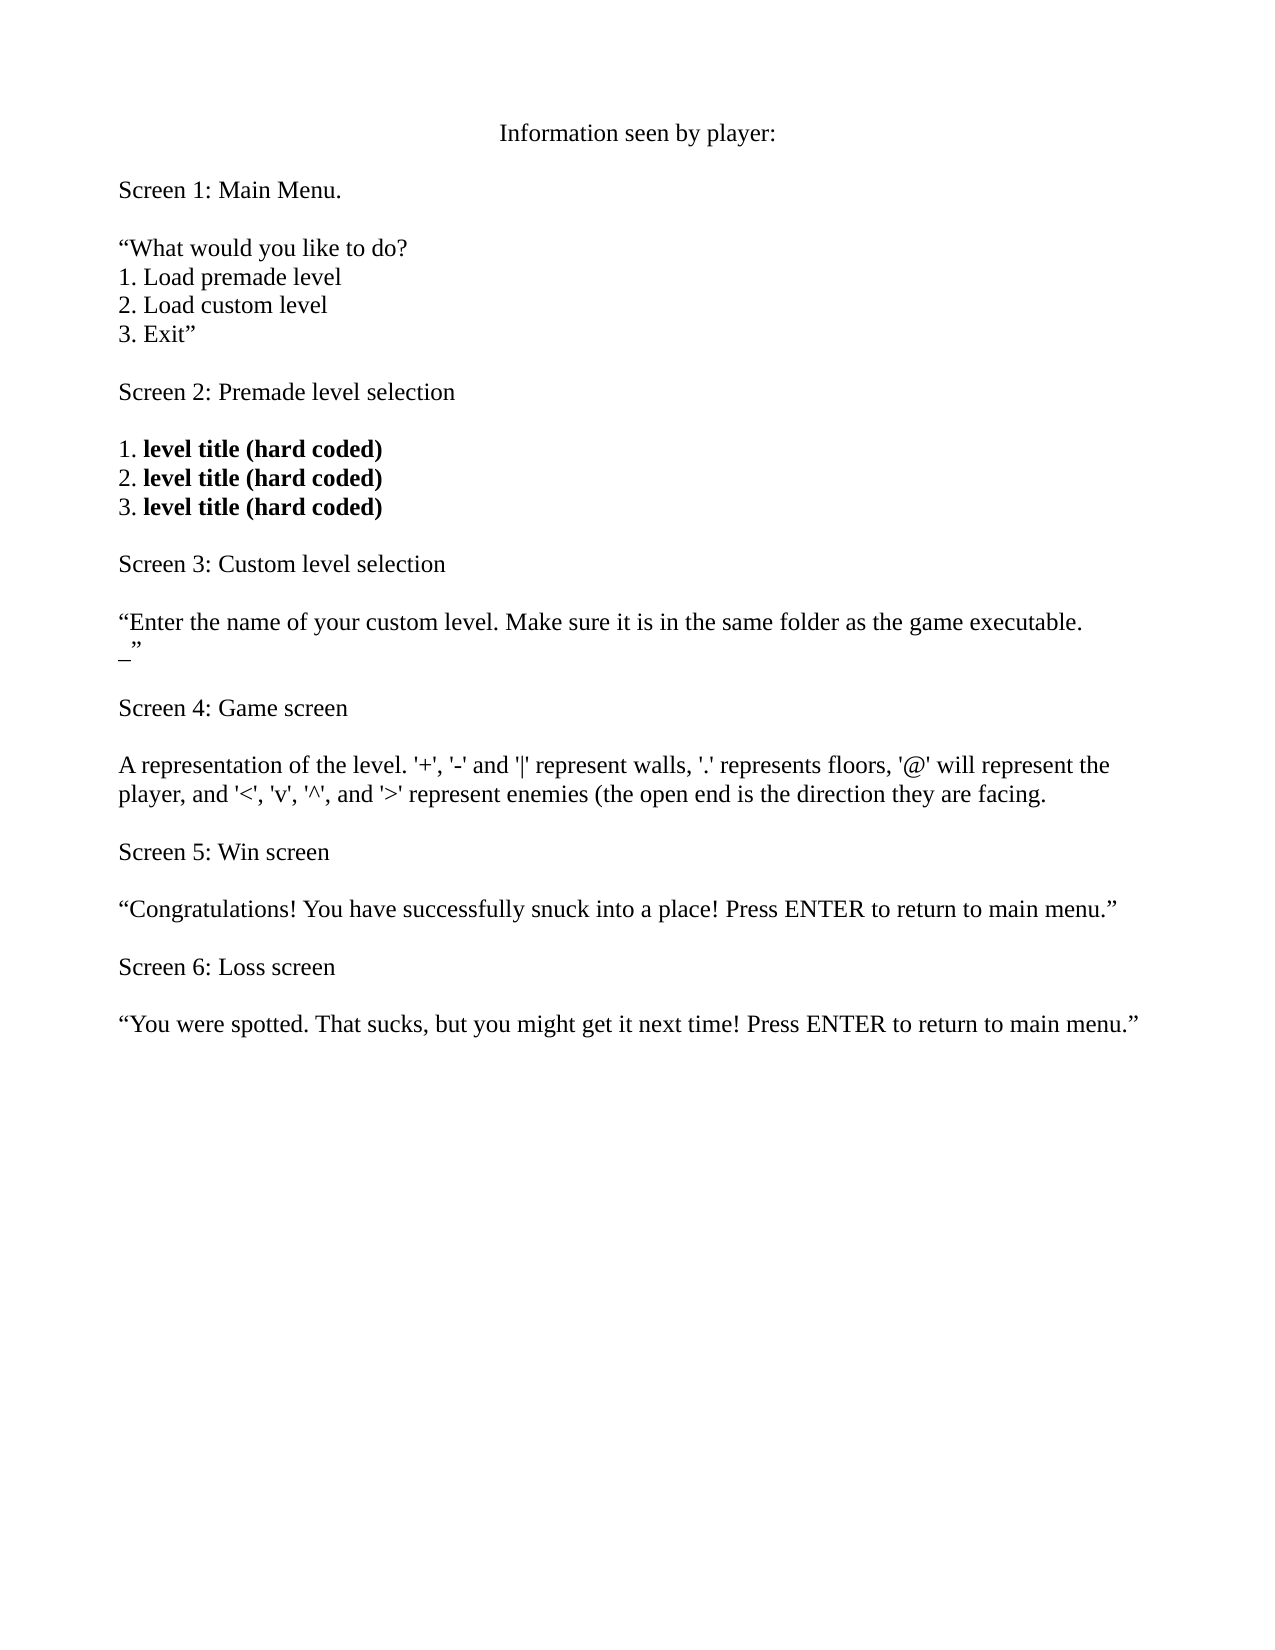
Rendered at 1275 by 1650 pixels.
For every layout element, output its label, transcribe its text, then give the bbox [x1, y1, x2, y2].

text “What would you like to do? [118, 233, 1157, 262]
text 2. level title (hard coded) [118, 463, 1157, 492]
text 1. Load premade level [118, 262, 1157, 291]
text A representation of the level. '+', '-' and '|' represent walls, '.' represents floors, '@' will represent the player, and '<', 'v', '^', and '>' represent enemies (the open end is the direction they are facing. [118, 751, 1157, 808]
text 3. level title (hard coded) [118, 492, 1157, 521]
text Screen 1: Main Menu. [118, 176, 1157, 204]
text Screen 6: Loss screen [118, 952, 1157, 981]
text 3. Exit” [118, 319, 1157, 348]
text “Enter the name of your custom level. Make sure it is in the same folder as the game executable. [118, 607, 1157, 636]
text Information seen by player: [118, 118, 1157, 147]
text “You were spotted. That sucks, but you might get it next time! Press ENTER to return to main menu.” [118, 1009, 1157, 1038]
text “Congratulations! You have successfully snuck into a place! Press ENTER to return to main menu.” [118, 894, 1157, 923]
text Screen 2: Premade level selection [118, 377, 1157, 406]
text 2. Load custom level [118, 291, 1157, 319]
text Screen 4: Game screen [118, 693, 1157, 722]
text _” [118, 636, 1157, 664]
text Screen 3: Custom level selection [118, 549, 1157, 578]
text Screen 5: Win screen [118, 837, 1157, 866]
text 1. level title (hard coded) [118, 434, 1157, 463]
